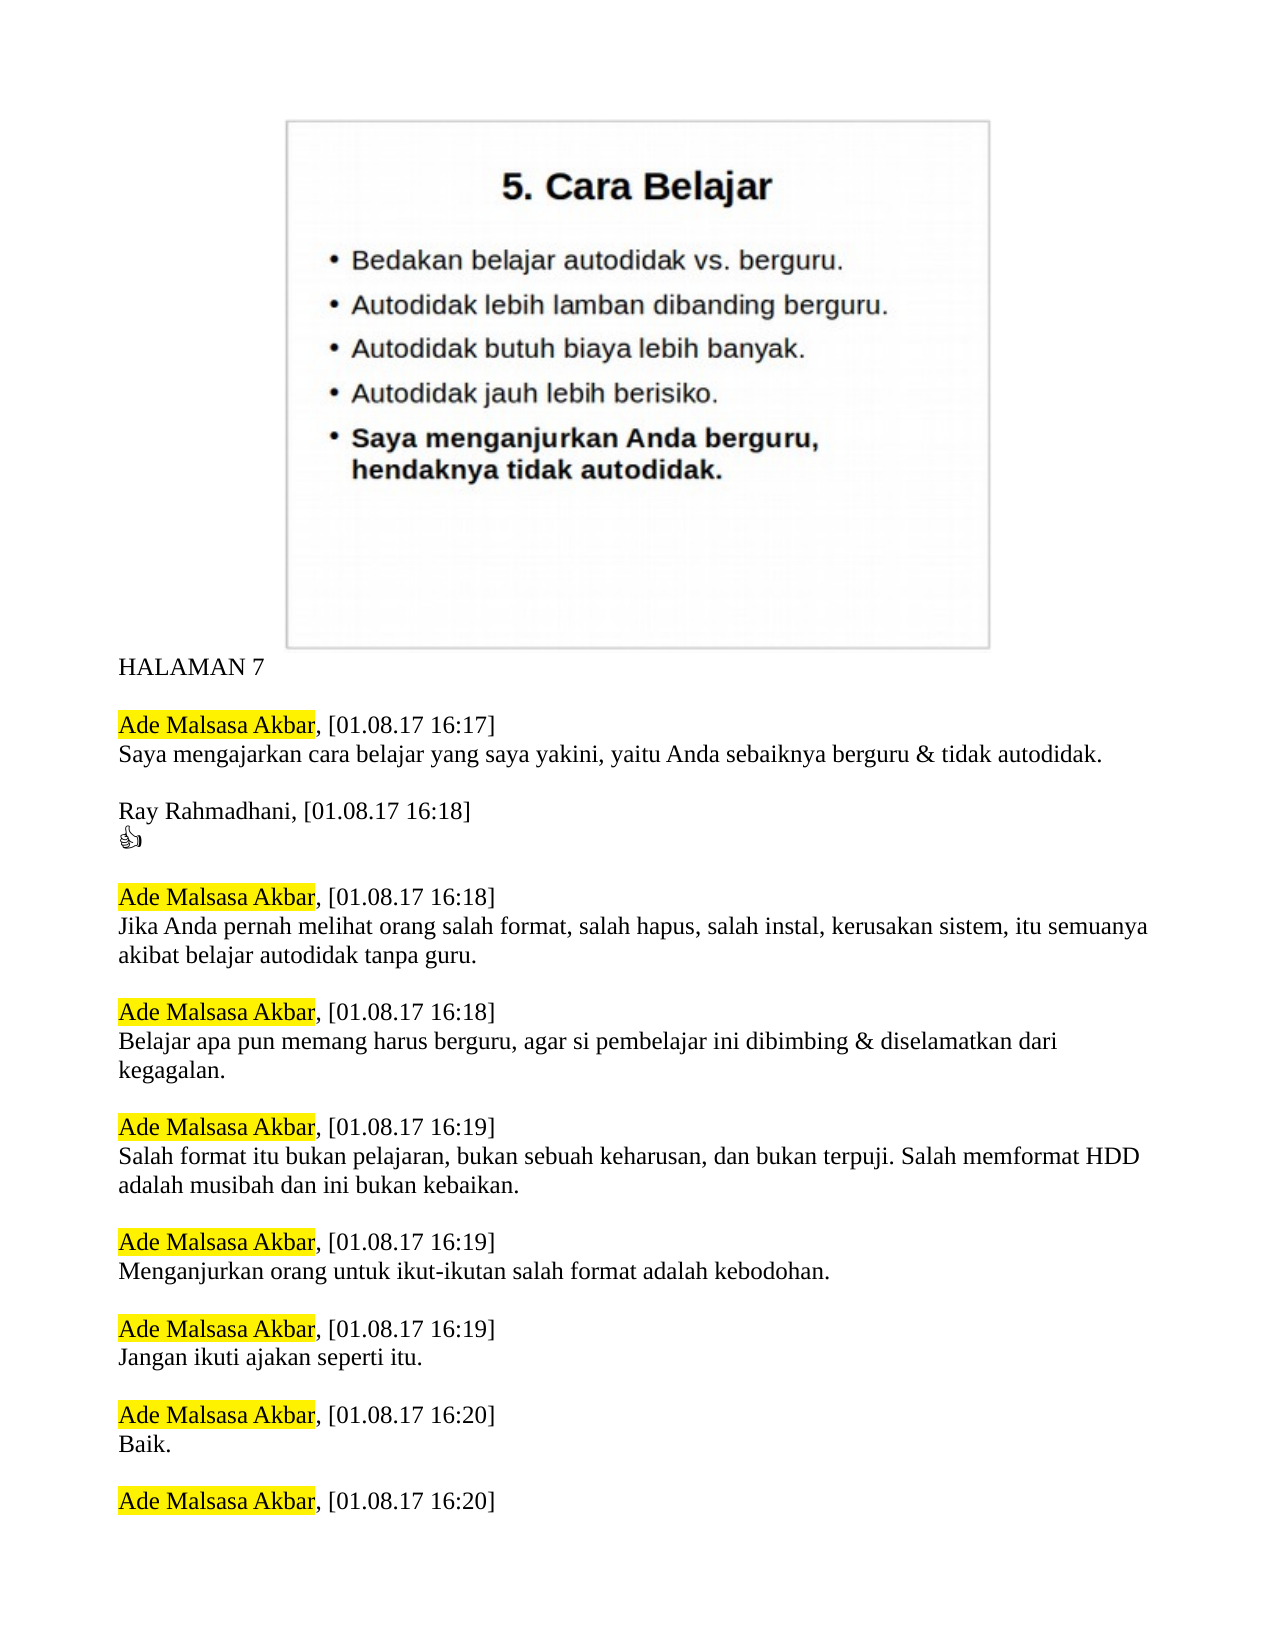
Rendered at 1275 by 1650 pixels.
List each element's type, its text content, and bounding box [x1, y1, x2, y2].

text Ade Malsasa Akbar, [01.08.17 16:18] [118, 882, 1157, 911]
text Ade Malsasa Akbar, [01.08.17 16:20] [118, 1486, 1157, 1515]
text Belajar apa pun memang harus berguru, agar si pembelajar ini dibimbing & diselamatkan dari kegagalan. [118, 1026, 1157, 1084]
text Ade Malsasa Akbar, [01.08.17 16:17] [118, 710, 1157, 739]
text Baik. [118, 1429, 1157, 1457]
text 👍 [118, 825, 1157, 854]
text Ray Rahmadhani, [01.08.17 16:18] [118, 796, 1157, 825]
text Ade Malsasa Akbar, [01.08.17 16:19] [118, 1227, 1157, 1256]
text Ade Malsasa Akbar, [01.08.17 16:19] [118, 1314, 1157, 1342]
text HALAMAN 7 [118, 118, 1157, 681]
text Ade Malsasa Akbar, [01.08.17 16:19] [118, 1112, 1157, 1141]
text Saya mengajarkan cara belajar yang saya yakini, yaitu Anda sebaiknya berguru & tidak autodidak. [118, 739, 1157, 767]
picture [283, 118, 992, 653]
text Salah format itu bukan pelajaran, bukan sebuah keharusan, dan bukan terpuji. Salah memformat HDD adalah musibah dan ini bukan kebaikan. [118, 1141, 1157, 1199]
text Ade Malsasa Akbar, [01.08.17 16:20] [118, 1400, 1157, 1429]
text Menganjurkan orang untuk ikut-ikutan salah format adalah kebodohan. [118, 1256, 1157, 1285]
text Ade Malsasa Akbar, [01.08.17 16:18] [118, 997, 1157, 1026]
text Jangan ikuti ajakan seperti itu. [118, 1342, 1157, 1371]
text Jika Anda pernah melihat orang salah format, salah hapus, salah instal, kerusakan sistem, itu semuanya akibat belajar autodidak tanpa guru. [118, 911, 1157, 969]
